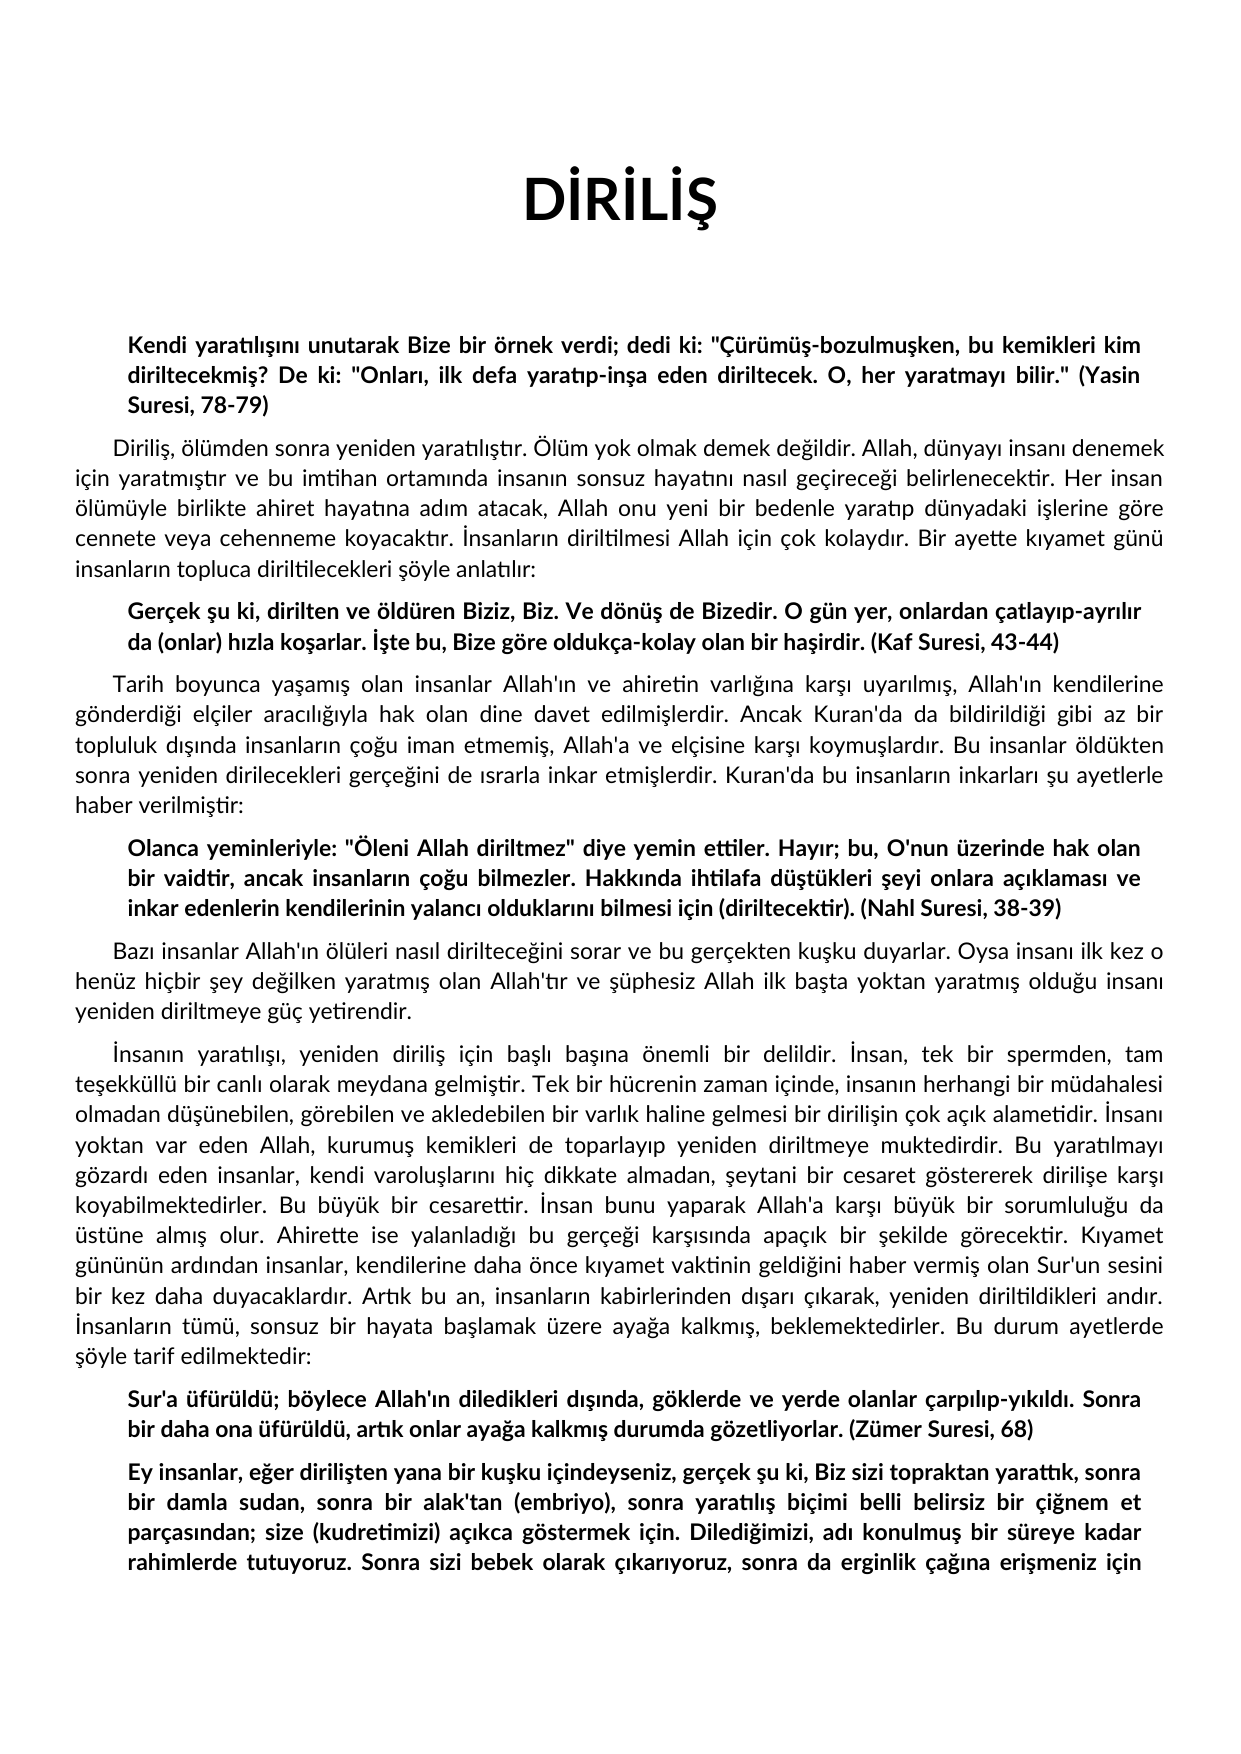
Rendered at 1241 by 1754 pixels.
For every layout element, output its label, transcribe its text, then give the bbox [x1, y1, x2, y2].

text Gerçek şu ki, dirilten ve öldüren Biziz, Biz. Ve dönüş de Bizedir. O gün yer, onlardan çatlayıp-ayrılır da (onlar) hızla koşarlar. İşte bu, Bize göre oldukça-kolay olan bir haşirdir. (Kaf Suresi, 43-44) [127, 597, 1143, 655]
text Sur'a üfürüldü; böylece Allah'ın diledikleri dışında, göklerde ve yerde olanlar çarpılıp-yıkıldı. Sonra bir daha ona üfürüldü, artık onlar ayağa kalkmış durumda gözetliyorlar. (Zümer Suresi, 68) [127, 1384, 1143, 1442]
text Diriliş, ölümden sonra yeniden yaratılıştır. Ölüm yok olmak demek değildir. Allah, dünyayı insanı denemek için yaratmıştır ve bu imtihan ortamında insanın sonsuz hayatını nasıl geçireceği belirlenecektir. Her insan ölümüyle birlikte ahiret hayatına adım atacak, Allah onu yeni bir bedenle yaratıp dünyadaki işlerine göre cennete veya cehenneme koyacaktır. İnsanların diriltilmesi Allah için çok kolaydır. Bir ayette kıyamet günü insanların topluca diriltilecekleri şöyle anlatılır: [75, 433, 1165, 582]
text Tarih boyunca yaşamış olan insanlar Allah'ın ve ahiretin varlığına karşı uyarılmış, Allah'ın kendilerine gönderdiği elçiler aracılığıyla hak olan dine davet edilmişlerdir. Ancak Kuran'da da bildirildiği gibi az bir topluluk dışında insanların çoğu iman etmemiş, Allah'a ve elçisine karşı koymuşlardır. Bu insanlar öldükten sonra yeniden dirilecekleri gerçeğini de ısrarla inkar etmişlerdir. Kuran'da bu insanların inkarları şu ayetlerle haber verilmiştir: [75, 670, 1165, 818]
subtitle DİRİLİŞ [75, 162, 1165, 232]
text Bazı insanlar Allah'ın ölüleri nasıl dirilteceğini sorar ve bu gerçekten kuşku duyarlar. Oysa insanı ilk kez o henüz hiçbir şey değilken yaratmış olan Allah'tır ve şüphesiz Allah ilk başta yoktan yaratmış olduğu insanı yeniden diriltmeye güç yetirendir. [75, 937, 1165, 1024]
text Olanca yeminleriyle: "Öleni Allah diriltmez" diye yemin ettiler. Hayır; bu, O'nun üzerinde hak olan bir vaidtir, ancak insanların çoğu bilmezler. Hakkında ihtilafa düştükleri şeyi onlara açıklaması ve inkar edenlerin kendilerinin yalancı olduklarını bilmesi için (diriltecektir). (Nahl Suresi, 38-39) [127, 833, 1143, 921]
text Ey insanlar, eğer dirilişten yana bir kuşku içindeyseniz, gerçek şu ki, Biz sizi topraktan yarattık, sonra bir damla sudan, sonra bir alak'tan (embriyo), sonra yaratılış biçimi belli belirsiz bir çiğnem et parçasından; size (kudretimizi) açıkca göstermek için. Dilediğimizi, adı konulmuş bir süreye kadar rahimlerde tutuyoruz. Sonra sizi bebek olarak çıkarıyoruz, sonra da erginlik çağına erişmeniz için [127, 1457, 1143, 1576]
text İnsanın yaratılışı, yeniden diriliş için başlı başına önemli bir delildir. İnsan, tek bir spermden, tam teşekküllü bir canlı olarak meydana gelmiştir. Tek bir hücrenin zaman içinde, insanın herhangi bir müdahalesi olmadan düşünebilen, görebilen ve akledebilen bir varlık haline gelmesi bir dirilişin çok açık alametidir. İnsanı yoktan var eden Allah, kurumuş kemikleri de toparlayıp yeniden diriltmeye muktedirdir. Bu yaratılmayı gözardı eden insanlar, kendi varoluşlarını hiç dikkate almadan, şeytani bir cesaret göstererek dirilişe karşı koyabilmektedirler. Bu büyük bir cesarettir. İnsan bunu yaparak Allah'a karşı büyük bir sorumluluğu da üstüne almış olur. Ahirette ise yalanladığı bu gerçeği karşısında apaçık bir şekilde görecektir. Kıyamet gününün ardından insanlar, kendilerine daha önce kıyamet vaktinin geldiğini haber vermiş olan Sur'un sesini bir kez daha duyacaklardır. Artık bu an, insanların kabirlerinden dışarı çıkarak, yeniden diriltildikleri andır. İnsanların tümü, sonsuz bir hayata başlamak üzere ayağa kalkmış, beklemektedirler. Bu durum ayetlerde şöyle tarif edilmektedir: [75, 1040, 1165, 1369]
text Kendi yaratılışını unutarak Bize bir örnek verdi; dedi ki: "Çürümüş-bozulmuşken, bu kemikleri kim diriltecekmiş? De ki: "Onları, ilk defa yaratıp-inşa eden diriltecek. O, her yaratmayı bilir." (Yasin Suresi, 78-79) [127, 330, 1143, 418]
